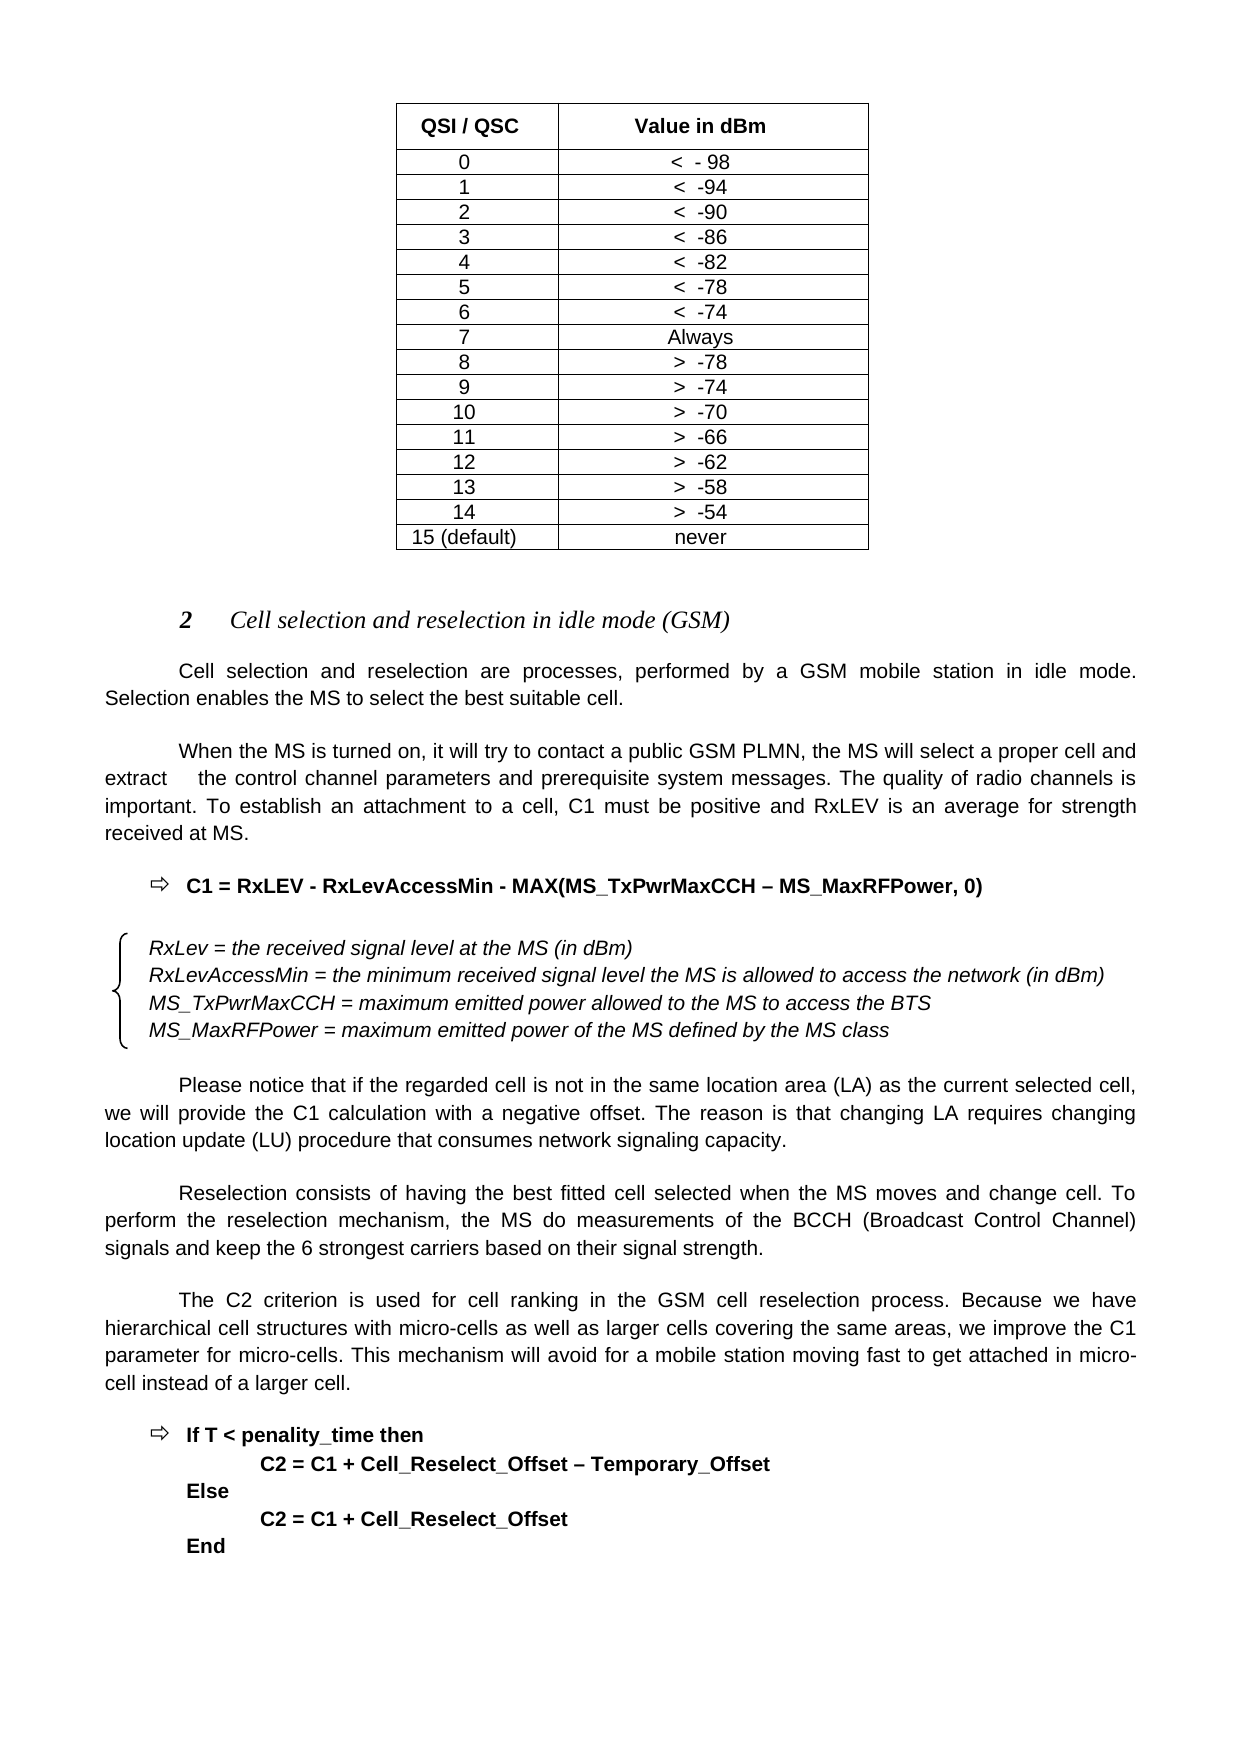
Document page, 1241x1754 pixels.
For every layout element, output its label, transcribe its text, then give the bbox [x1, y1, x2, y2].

table_header QSI / QSC [397, 104, 558, 149]
text Cell selection and reselection are processes, performed by a GSM mobile station in idle mode. Selection enables the MS to select the best suitable cell. [104, 659, 1138, 710]
text C2 = C1 + Cell_Reselect_Offset – Temporary_Offset [186, 1452, 1138, 1476]
text C2 = C1 + Cell_Reselect_Offset [186, 1507, 1138, 1531]
text MS_TxPwrMaxCCH = maximum emitted power allowed to the MS to access the BTS [149, 991, 1138, 1014]
text MS_MaxRFPower = maximum emitted power of the MS defined by the MS class [149, 1018, 1138, 1042]
text End [186, 1534, 1138, 1558]
table_cell 14 [397, 500, 558, 524]
table_cell < -94 [559, 175, 868, 199]
table_cell 4 [397, 250, 558, 274]
table_cell > -58 [559, 475, 868, 499]
table_cell > -54 [559, 500, 868, 524]
table_cell < -86 [559, 225, 868, 249]
table_cell < -74 [559, 300, 868, 324]
table_cell < - 98 [559, 150, 868, 174]
text RxLev = the received signal level at the MS (in dBm) [149, 936, 1138, 959]
table_cell 6 [397, 300, 558, 324]
table_cell > -62 [559, 450, 868, 474]
table_header Value in dBm [559, 104, 868, 149]
table_cell 2 [397, 200, 558, 224]
subtitle Cell selection and reselection in idle mode (GSM) [179, 605, 1165, 634]
text When the MS is turned on, it will try to contact a public GSM PLMN, the MS will select a proper cell and extract the control channel parameters and prerequisite system messages. The quality of radio channels is important. To establish an attachment to a cell, C1 must be positive and RxLEV is an average for strength received at MS. [104, 739, 1138, 845]
text Else [186, 1479, 1138, 1503]
table_cell < -82 [559, 250, 868, 274]
table_cell 8 [397, 350, 558, 374]
table_cell 12 [397, 450, 558, 474]
text Reselection consists of having the best fitted cell selected when the MS moves and change cell. To perform the reselection mechanism, the MS do measurements of the BCCH (Broadcast Control Channel) signals and keep the 6 strongest carriers based on their signal strength. [104, 1181, 1138, 1259]
table_cell < -90 [559, 200, 868, 224]
table_cell > -74 [559, 375, 868, 399]
list If T < penality_time then [149, 1423, 1138, 1448]
table_cell 0 [397, 150, 558, 174]
list C1 = RxLEV - RxLevAccessMin - MAX(MS_TxPwrMaxCCH – MS_MaxRFPower, 0) [149, 874, 1138, 899]
table_cell 11 [397, 425, 558, 449]
table_cell Always [559, 325, 868, 349]
text Please notice that if the regarded cell is not in the same location area (LA) as the current selected cell, we will provide the C1 calculation with a negative offset. The reason is that changing LA requires changing location update (LU) procedure that consumes network signaling capacity. [104, 1073, 1138, 1152]
table_cell 3 [397, 225, 558, 249]
table_cell never [559, 525, 868, 549]
table_cell 7 [397, 325, 558, 349]
table_cell > -78 [559, 350, 868, 374]
table_cell > -66 [559, 425, 868, 449]
table_cell 1 [397, 175, 558, 199]
table_cell < -78 [559, 275, 868, 299]
text RxLevAccessMin = the minimum received signal level the MS is allowed to access the network (in dBm) [149, 963, 1138, 987]
table_cell 13 [397, 475, 558, 499]
table_cell 9 [397, 375, 558, 399]
table_cell > -70 [559, 400, 868, 424]
table_cell 15 (default) [397, 525, 558, 549]
table_cell 5 [397, 275, 558, 299]
table_cell 10 [397, 400, 558, 424]
text The C2 criterion is used for cell ranking in the GSM cell reselection process. Because we have hierarchical cell structures with micro-cells as well as larger cells covering the same areas, we improve the C1 parameter for micro-cells. This mechanism will avoid for a mobile station moving fast to get attached in micro-cell instead of a larger cell. [104, 1288, 1138, 1394]
